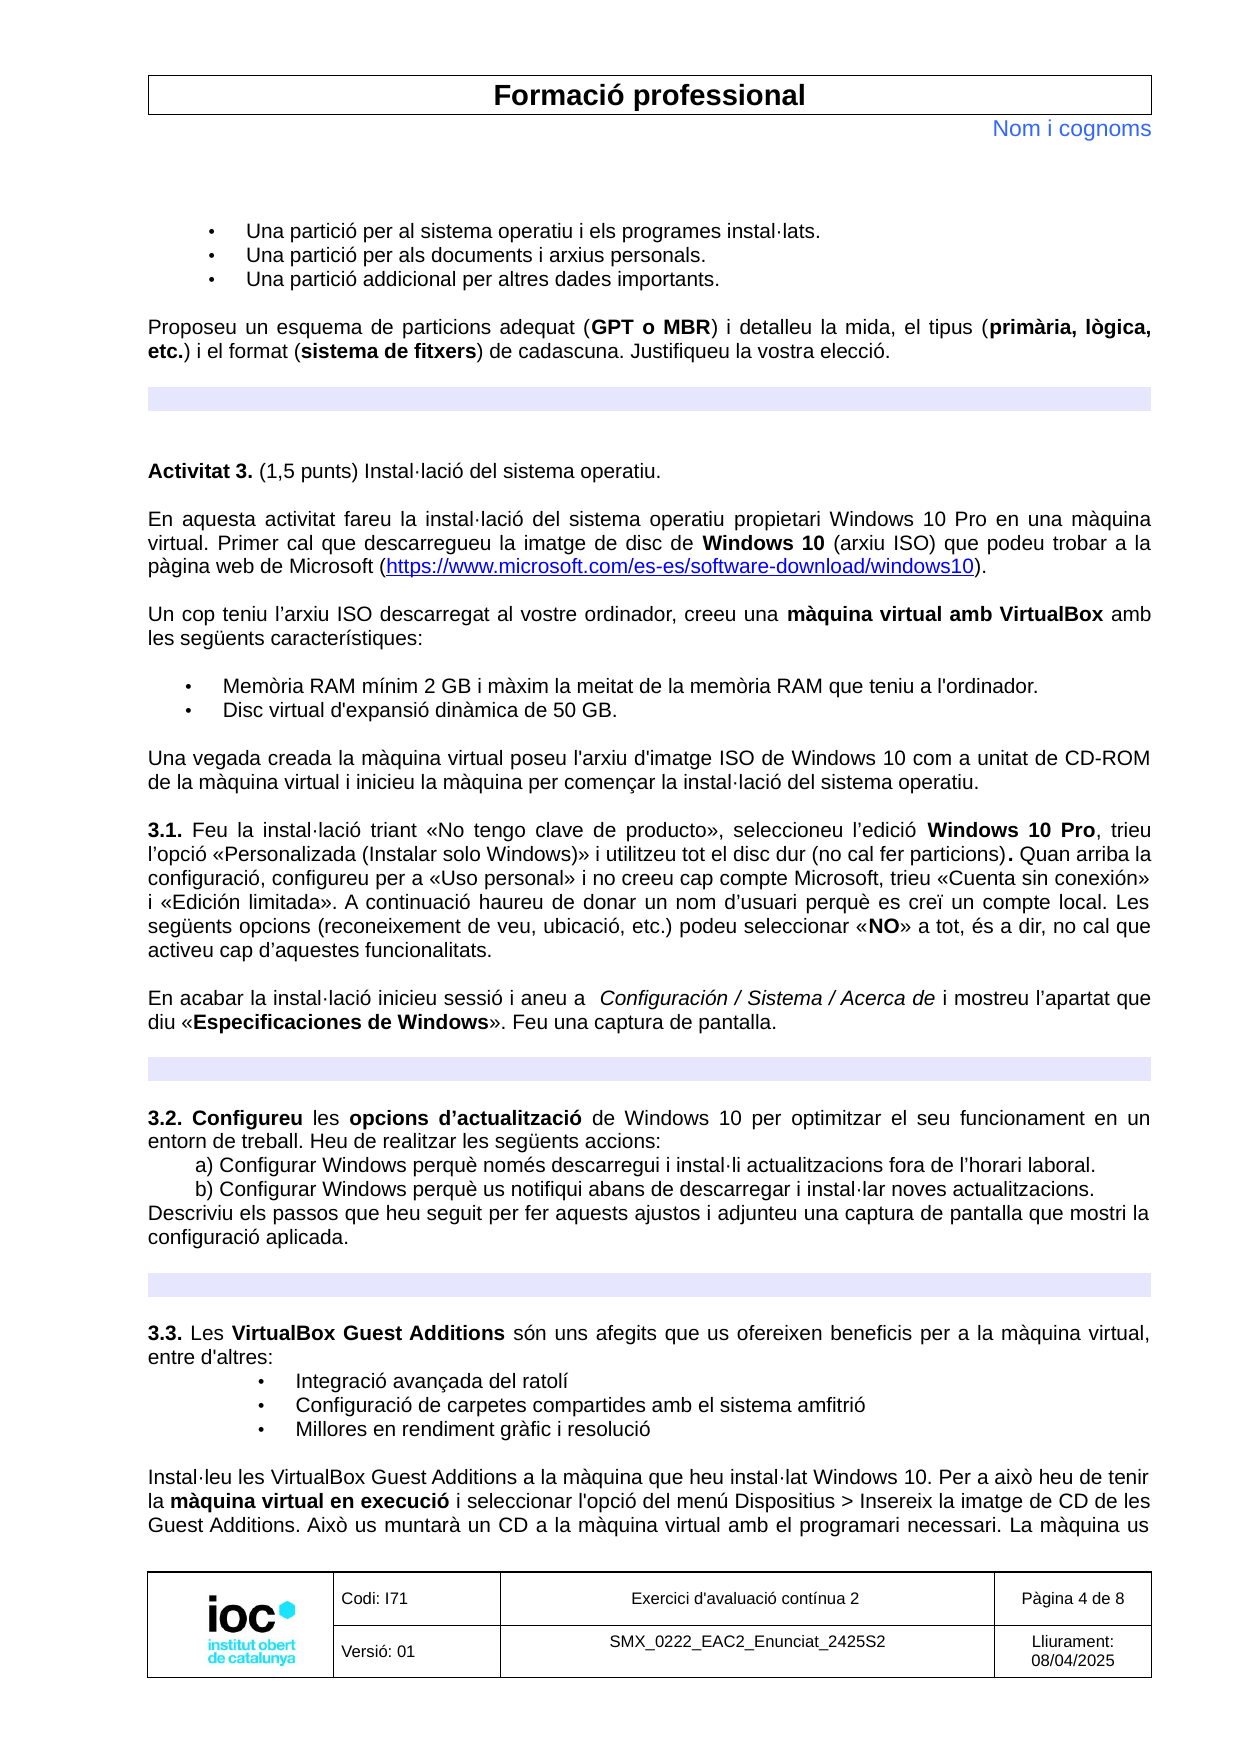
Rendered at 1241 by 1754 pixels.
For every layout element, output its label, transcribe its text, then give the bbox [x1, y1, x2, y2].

list Memòria RAM mínim 2 GB i màxim la meitat de la memòria RAM que teniu a l'ordinador. [185, 674, 1151, 698]
picture [195, 1581, 309, 1677]
text a) Configurar Windows perquè només descarregui i instal·li actualitzacions fora de l’horari laboral. [195, 1153, 1151, 1177]
text En aquesta activitat fareu la instal·lació del sistema operatiu propietari Windows 10 Pro en una màquina virtual. Primer cal que descarregueu la imatge de disc de Windows 10 (arxiu ISO) que podeu trobar a la pàgina web de Microsoft (https://www.microsoft.com/es-es/software-download/windows10). [148, 506, 1151, 578]
list Una partició per al sistema operatiu i els programes instal·lats. [208, 219, 1151, 243]
list Integració avançada del ratolí [258, 1369, 1151, 1393]
text b) Configurar Windows perquè us notifiqui abans de descarregar i instal·lar noves actualitzacions. [195, 1177, 1151, 1201]
text 3.3. Les VirtualBox Guest Additions són uns afegits que us ofereixen beneficis per a la màquina virtual, entre d'altres: [148, 1321, 1151, 1369]
text 3.1. Feu la instal·lació triant «No tengo clave de producto», seleccioneu l’edició Windows 10 Pro, trieu l’opció «Personalizada (Instalar solo Windows)» i utilitzeu tot el disc dur (no cal fer particions). Quan arriba la configuració, configureu per a «Uso personal» i no creeu cap compte Microsoft, trieu «Cuenta sin conexión» i «Edición limitada». A continuació haureu de donar un nom d’usuari perquè es creï un compte local. Les següents opcions (reconeixement de veu, ubicació, etc.) podeu seleccionar «NO» a tot, és a dir, no cal que activeu cap d’aquestes funcionalitats. [148, 818, 1151, 962]
list Millores en rendiment gràfic i resolució [258, 1417, 1151, 1441]
list Instal·leu les VirtualBox Guest Additions a la màquina que heu instal·lat Windows 10. Per a això heu de tenir la màquina virtual en execució i seleccionar l'opció del menú Dispositius > Insereix la imatge de CD de les Guest Additions. Això us muntarà un CD a la màquina virtual amb el programari necessari. La màquina us [110, 1465, 1151, 1537]
text 3.2. Configureu les opcions d’actualització de Windows 10 per optimitzar el seu funcionament en un entorn de treball. Heu de realitzar les següents accions: [148, 1105, 1151, 1153]
text Descriviu els passos que heu seguit per fer aquests ajustos i adjunteu una captura de pantalla que mostri la configuració aplicada. [148, 1201, 1151, 1249]
list Configuració de carpetes compartides amb el sistema amfitrió [258, 1393, 1151, 1417]
text Una vegada creada la màquina virtual poseu l'arxiu d'imatge ISO de Windows 10 com a unitat de CD-ROM de la màquina virtual i inicieu la màquina per començar la instal·lació del sistema operatiu. [148, 746, 1151, 794]
text Proposeu un esquema de particions adequat (GPT o MBR) i detalleu la mida, el tipus (primària, lògica, etc.) i el format (sistema de fitxers) de cadascuna. Justifiqueu la vostra elecció. [148, 315, 1151, 363]
list Una partició addicional per altres dades importants. [208, 267, 1151, 291]
list Disc virtual d'expansió dinàmica de 50 GB. [185, 698, 1151, 722]
text En acabar la instal·lació inicieu sessió i aneu a Configuración / Sistema / Acerca de i mostreu l’apartat que diu «Especificaciones de Windows». Feu una captura de pantalla. [148, 986, 1151, 1033]
text Activitat 3. (1,5 punts) Instal·lació del sistema operatiu. [148, 458, 1151, 482]
text Un cop teniu l’arxiu ISO descarregat al vostre ordinador, creeu una màquina virtual amb VirtualBox amb les següents característiques: [148, 602, 1151, 650]
list Una partició per als documents i arxius personals. [208, 243, 1151, 267]
